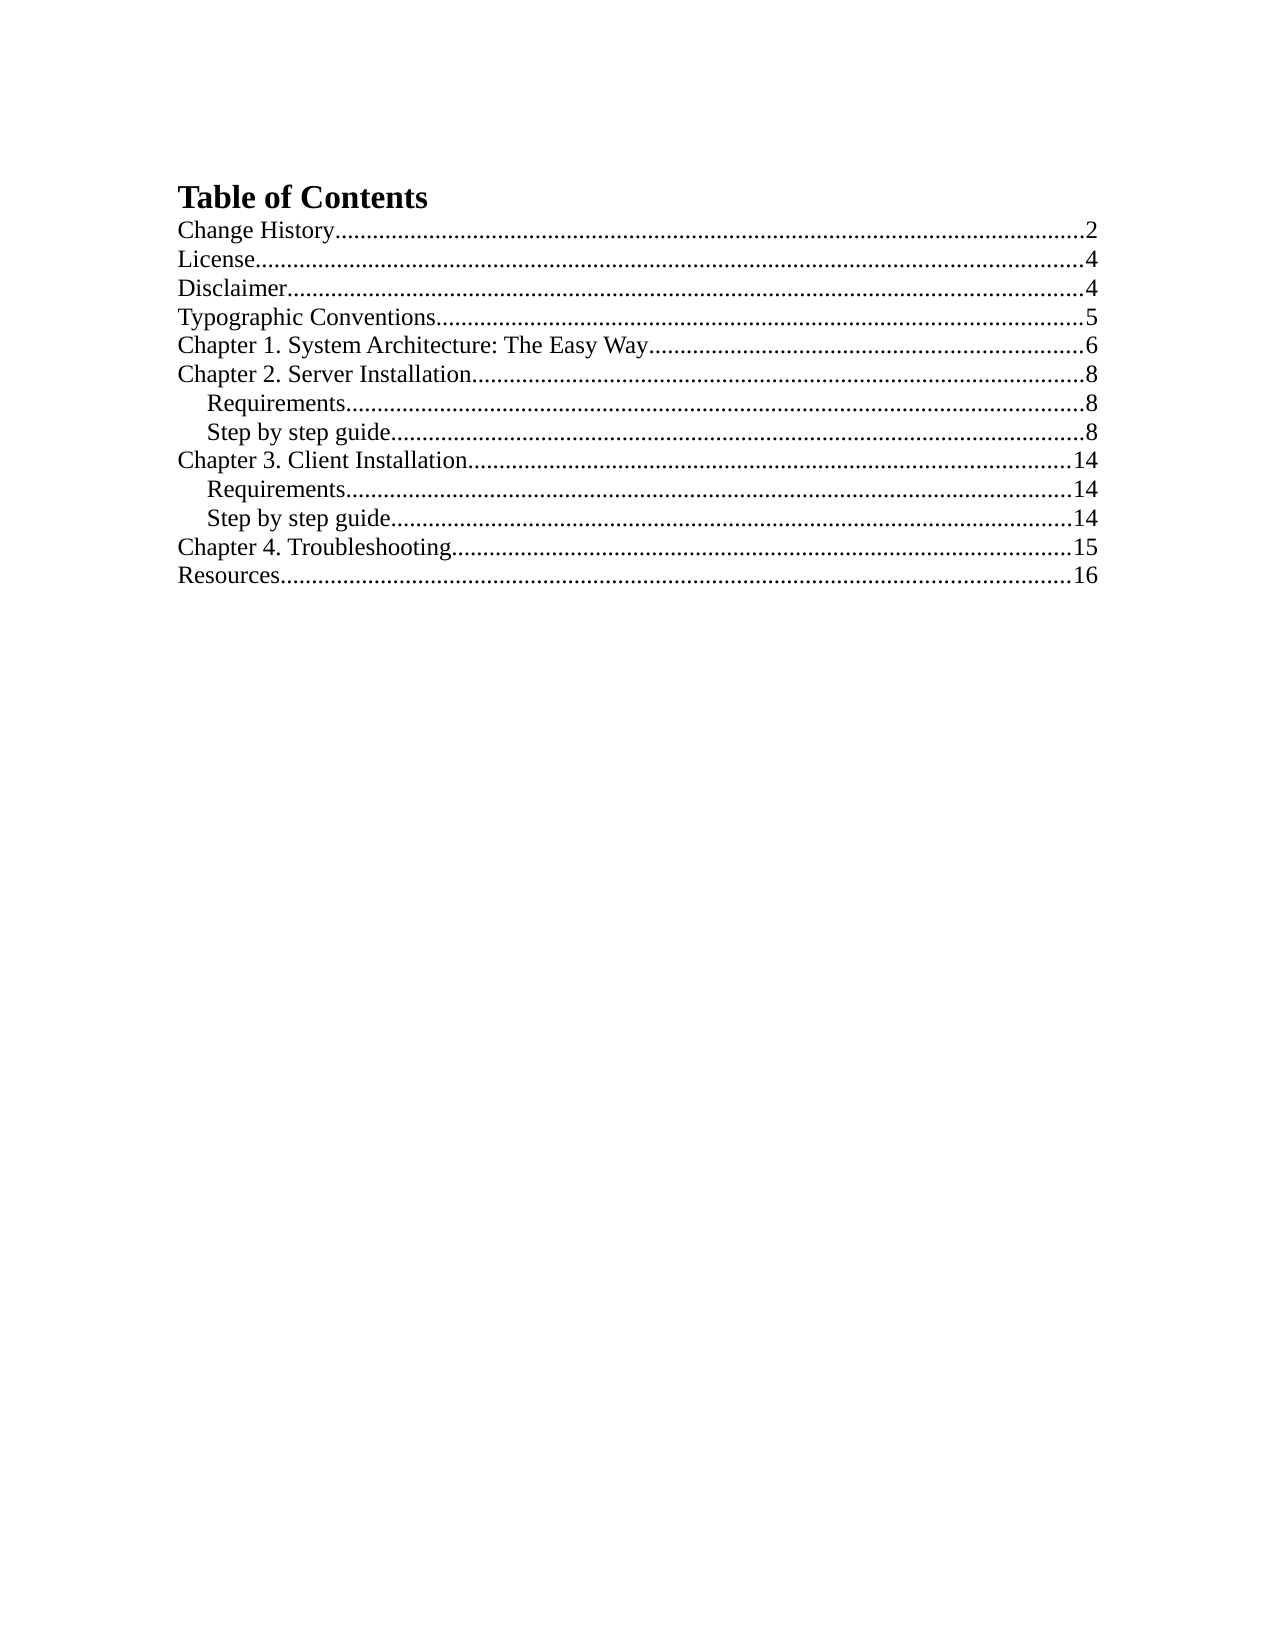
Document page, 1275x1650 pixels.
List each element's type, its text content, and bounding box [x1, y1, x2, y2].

text Typographic Conventions 5 [177, 302, 1098, 331]
text Chapter 1. System Architecture: The Easy Way 6 [177, 331, 1098, 359]
text License 4 [177, 244, 1098, 273]
text Chapter 2. Server Installation 8 [177, 359, 1098, 388]
text Resources 16 [177, 561, 1098, 589]
text Step by step guide 14 [207, 503, 1098, 532]
text Chapter 4. Troubleshooting 15 [177, 532, 1098, 561]
subtitle Table of Contents [177, 177, 1098, 216]
text Disclaimer 4 [177, 273, 1098, 302]
text Requirements 14 [207, 474, 1098, 503]
text Requirements 8 [207, 388, 1098, 417]
text Change History 2 [177, 216, 1098, 244]
text Step by step guide 8 [207, 417, 1098, 446]
text Chapter 3. Client Installation 14 [177, 446, 1098, 474]
